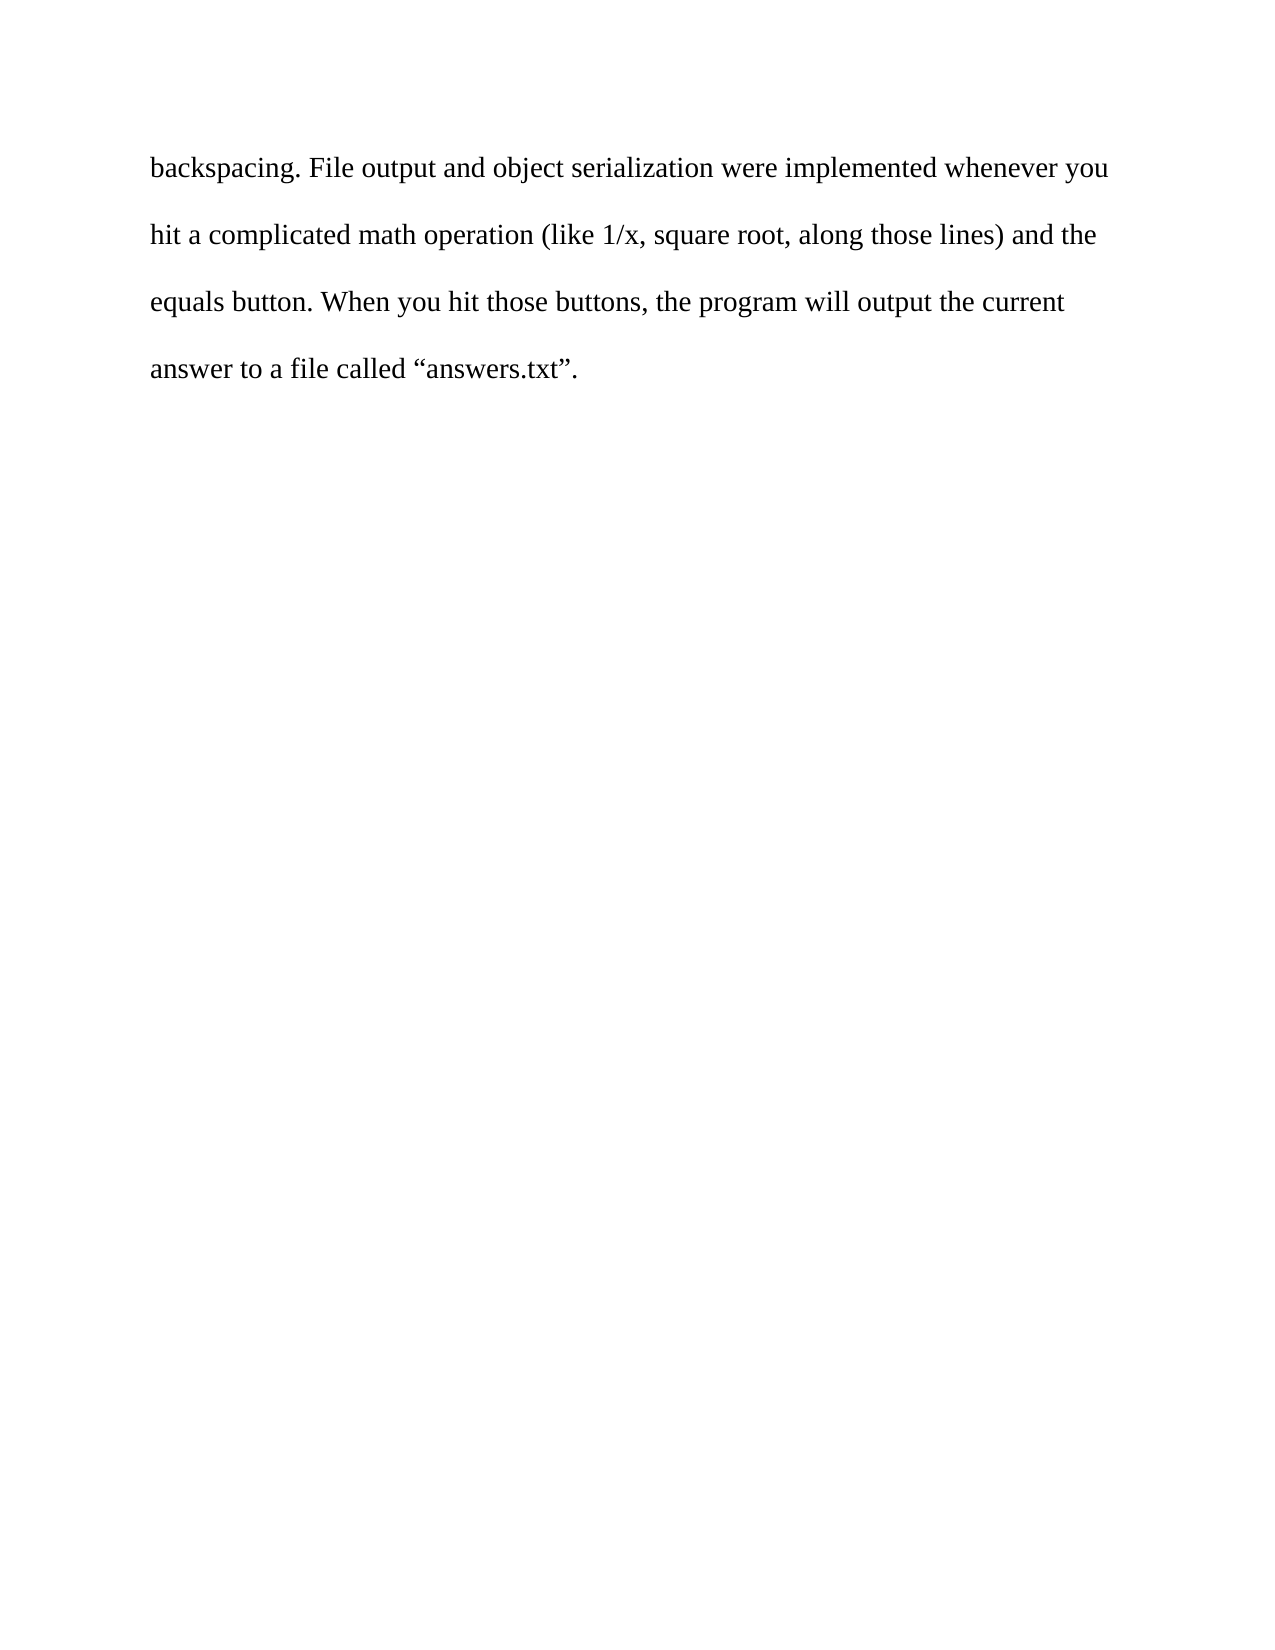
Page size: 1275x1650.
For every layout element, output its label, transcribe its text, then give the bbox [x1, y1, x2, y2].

text backspacing. File output and object serialization were implemented whenever you hit a complicated math operation (like 1/x, square root, along those lines) and the equals button. When you hit those buttons, the program will output the current answer to a file called “answers.txt”. [150, 150, 1125, 385]
